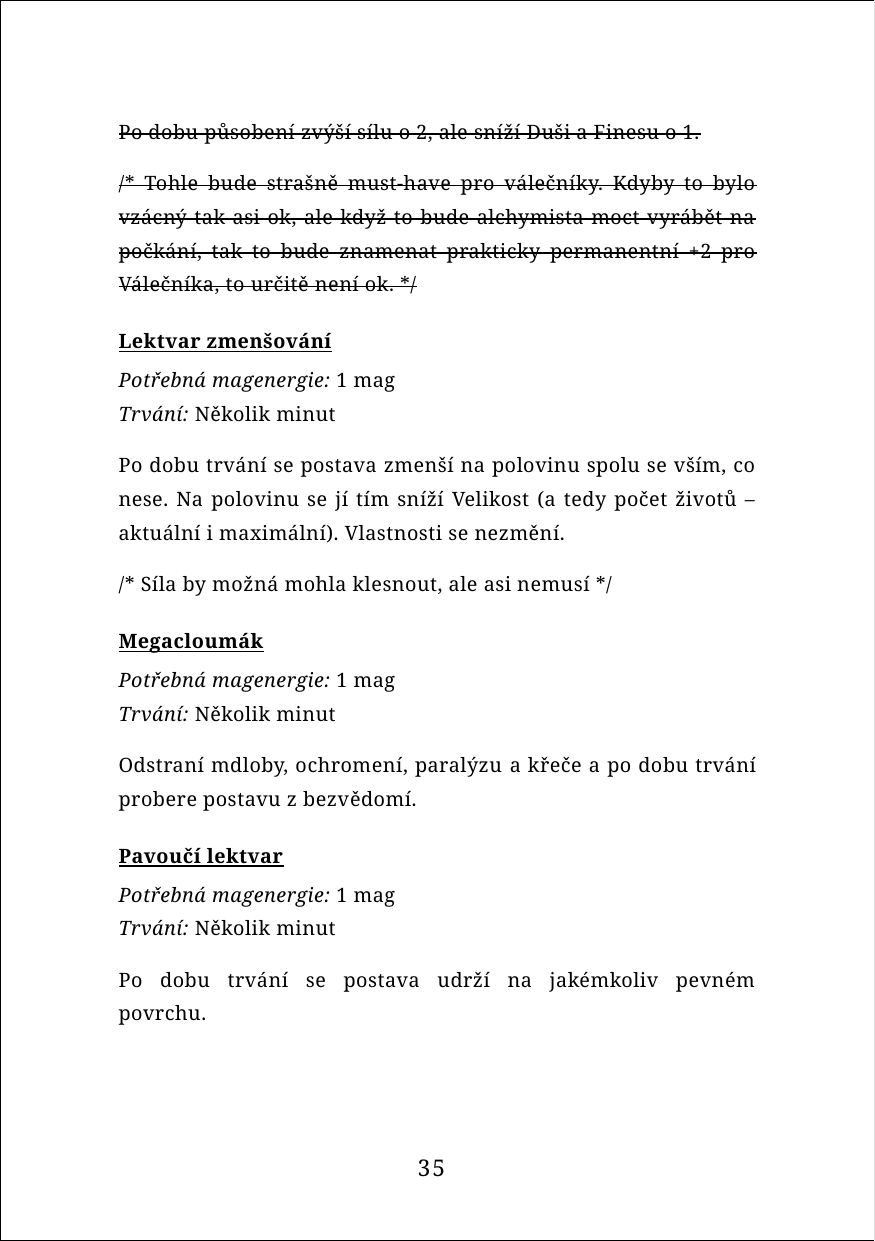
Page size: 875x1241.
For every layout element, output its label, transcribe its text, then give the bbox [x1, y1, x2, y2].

text /* Tohle bude strašně must-have pro válečníky. Kdyby to bylo vzácný tak asi ok, ale když to bude alchymista moct vyrábět na počkání, tak to bude znamenat prakticky permanentní +2 pro Válečníka, to určitě není ok. */ [118, 254, 756, 297]
text /* Síla by možná mohla klesnout, ale asi nemusí */ [118, 570, 756, 597]
text /* Tohle bude strašně must-have pro válečníky. Kdyby to bylo vzácný tak asi ok, ale když to bude alchymista moct vyrábět na počkání, tak to bude znamenat prakticky permanentní +2 pro Válečníka, to určitě není ok. */ [118, 186, 756, 218]
text Po dobu působení zvýší sílu o 2, ale sníží Duši a Finesu o 1. [118, 118, 756, 145]
subtitle Megacloumák [118, 627, 756, 654]
text /* Tohle bude strašně must-have pro válečníky. Kdyby to bylo vzácný tak asi ok, ale když to bude alchymista moct vyrábět na počkání, tak to bude znamenat prakticky permanentní +2 pro Válečníka, to určitě není ok. */ [118, 219, 756, 252]
subtitle Pavoučí lektvar [118, 842, 756, 869]
text /* Tohle bude strašně must-have pro válečníky. Kdyby to bylo vzácný tak asi ok, ale když to bude alchymista moct vyrábět na počkání, tak to bude znamenat prakticky permanentní +2 pro Válečníka, to určitě není ok. */ [118, 169, 756, 185]
text Potřebná magenergie: 1 mag Trvání: Několik minut [118, 881, 756, 942]
text Odstraní mdloby, ochromení, paralýzu a křeče a po dobu trvání probere postavu z bezvědomí. [118, 751, 756, 812]
text Po dobu trvání se postava zmenší na polovinu spolu se vším, co nese. Na polovinu se jí tím sníží Velikost (a tedy počet životů – aktuální i maximální). Vlastnosti se nezmění. [118, 452, 756, 546]
text Po dobu trvání se postava udrží na jakémkoliv pevném povrchu. [118, 966, 756, 1027]
subtitle Lektvar zmenšování [118, 328, 756, 355]
text Potřebná magenergie: 1 mag Trvání: Několik minut [118, 367, 756, 427]
text Potřebná magenergie: 1 mag Trvání: Několik minut [118, 666, 756, 727]
